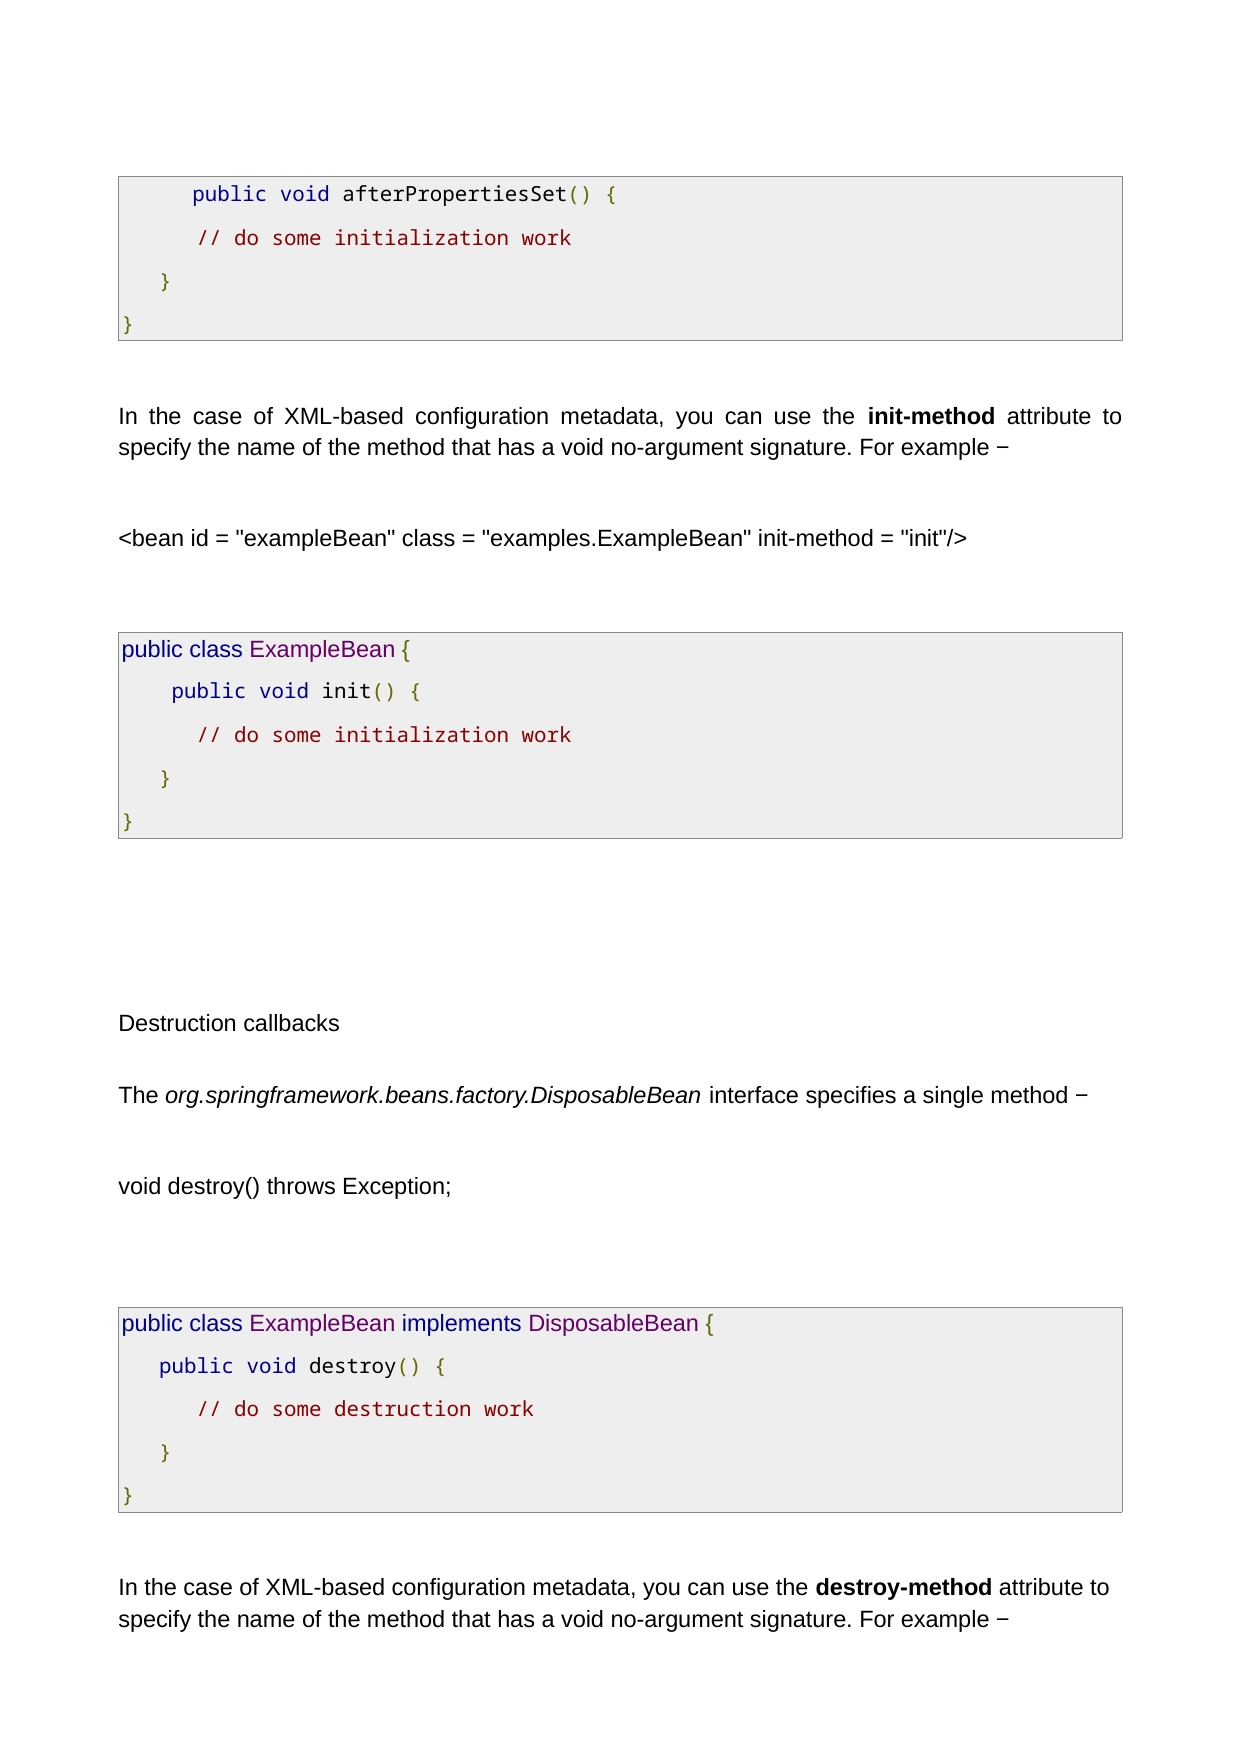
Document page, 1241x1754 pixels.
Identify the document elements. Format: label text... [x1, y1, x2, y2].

text In the case of XML-based configuration metadata, you can use the destroy-method attribute to specify the name of the method that has a void no-argument signature. For example − [118, 1572, 1122, 1632]
text public void init() { [119, 673, 1122, 705]
text public class ExampleBean { [119, 633, 1122, 662]
text public class ExampleBean implements DisposableBean { [119, 1308, 1122, 1337]
text } [119, 759, 1122, 791]
text <bean id = "exampleBean" class = "examples.ExampleBean" init-method = "init"/> [118, 524, 1122, 551]
text } [119, 803, 1122, 838]
text void destroy() throws Exception; [118, 1172, 1122, 1199]
text public void afterPropertiesSet() { [119, 177, 1122, 208]
text } [119, 1477, 1122, 1512]
text public void destroy() { [119, 1348, 1122, 1380]
text } [119, 1434, 1122, 1466]
text // do some initialization work [119, 716, 1122, 748]
subtitle Destruction callbacks [118, 1009, 1122, 1036]
text } [119, 262, 1122, 294]
text The org.springframework.beans.factory.DisposableBean interface specifies a single method − [118, 1049, 1122, 1108]
text In the case of XML-based configuration metadata, you can use the init-method attribute to specify the name of the method that has a void no-argument signature. For example − [118, 403, 1122, 460]
text } [119, 306, 1122, 340]
text // do some destruction work [119, 1391, 1122, 1423]
text // do some initialization work [119, 219, 1122, 251]
